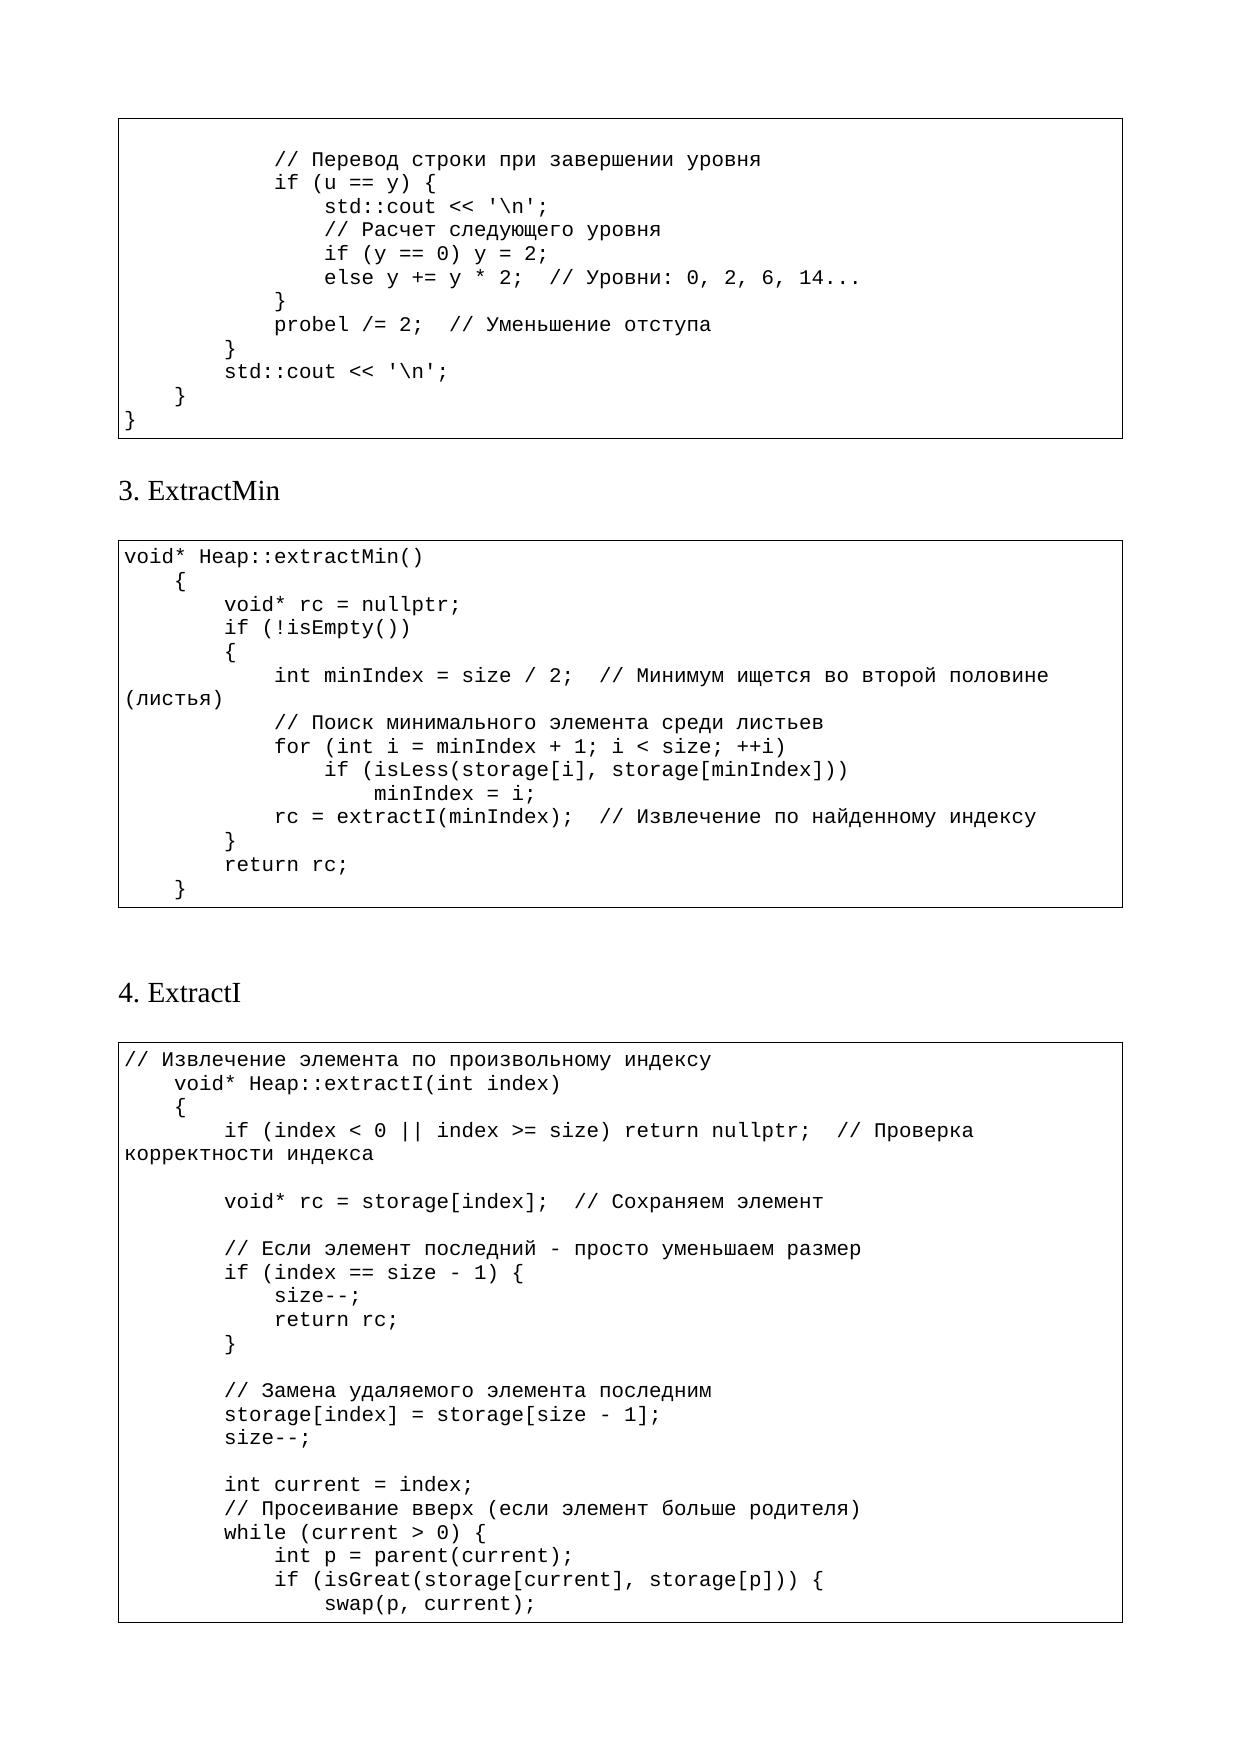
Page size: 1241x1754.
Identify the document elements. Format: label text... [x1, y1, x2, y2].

table_header // Извлечение элемента по произвольному индексу void* Heap::extractI(int index) { if (index < 0 || index >= size) return nullptr; // Проверка корректности индекса void* rc = storage[index]; // Сохраняем элемент // Если элемент последний - просто уменьшаем размер if (index == size - 1) { size--; return rc; } // Замена удаляемого элемента последним storage[index] = storage[size - 1]; size--; int current = index; // Просеивание вверх (если элемент больше родителя) while (current > 0) { int p = parent(current); if (isGreat(storage[current], storage[p])) { swap(p, current); [119, 1043, 1122, 1622]
table_header // Перевод строки при завершении уровня if (u == y) { std::cout << '\n'; // Расчет следующего уровня if (y == 0) y = 2; else y += y * 2; // Уровни: 0, 2, 6, 14... } probel /= 2; // Уменьшение отступа } std::cout << '\n'; } } [119, 119, 1122, 438]
text 4. ExtractI [118, 975, 1122, 1008]
text 3. ExtractMin [118, 473, 1122, 506]
table_header void* Heap::extractMin() { void* rc = nullptr; if (!isEmpty()) { int minIndex = size / 2; // Минимум ищется во второй половине (листья) // Поиск минимального элемента среди листьев for (int i = minIndex + 1; i < size; ++i) if (isLess(storage[i], storage[minIndex])) minIndex = i; rc = extractI(minIndex); // Извлечение по найденному индексу } return rc; } [119, 541, 1122, 907]
